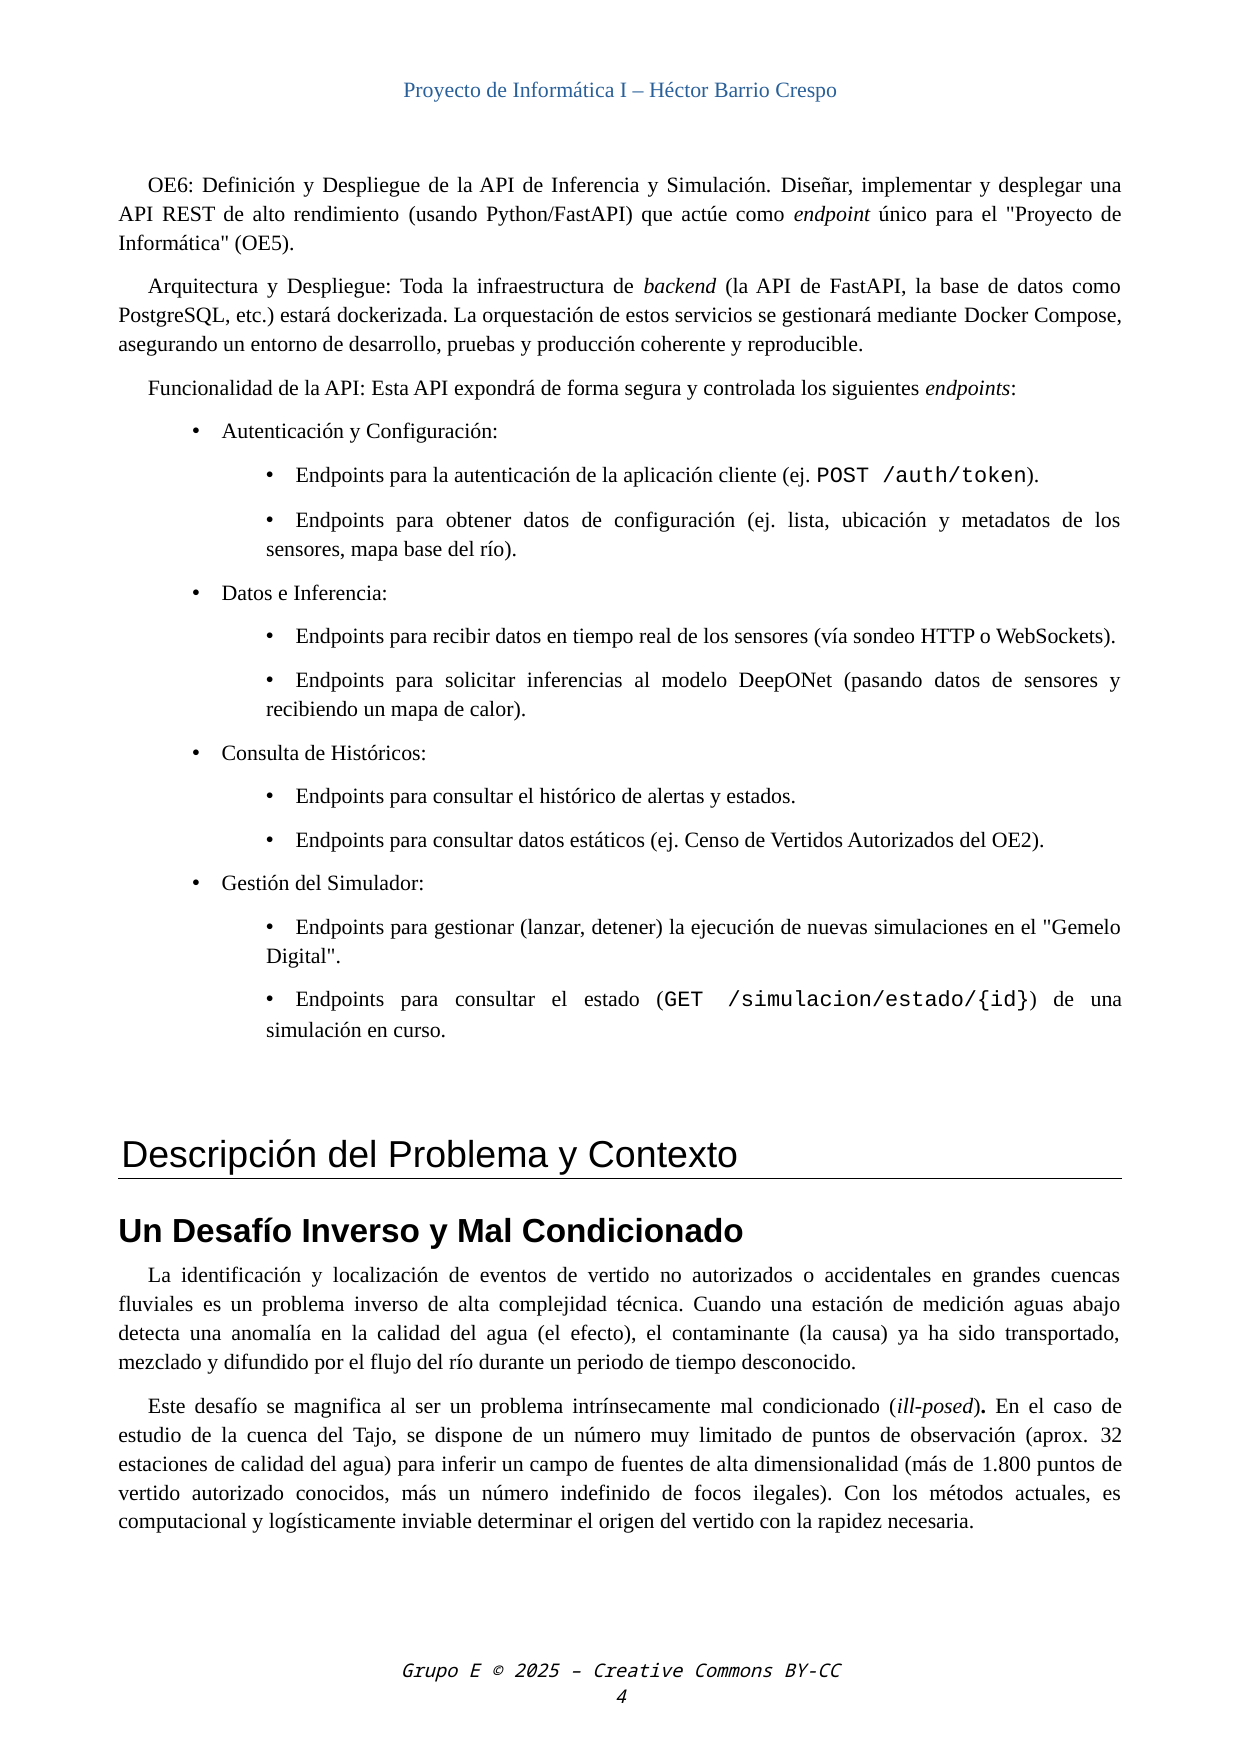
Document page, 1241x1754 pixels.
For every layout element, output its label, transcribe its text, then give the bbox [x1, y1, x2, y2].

list Gestión del Simulador: [162, 870, 1122, 895]
list Endpoints para consultar el histórico de alertas y estados. [236, 783, 1122, 808]
list Endpoints para la autenticación de la aplicación cliente (ej. POST /auth/token). [236, 462, 1122, 489]
list Endpoints para recibir datos en tiempo real de los sensores (vía sondeo HTTP o WebSockets). [236, 623, 1122, 649]
list Autenticación y Configuración: [162, 418, 1122, 443]
text La identificación y localización de eventos de vertido no autorizados o accidentales en grandes cuencas fluviales es un problema inverso de alta complejidad técnica. Cuando una estación de medición aguas abajo detecta una anomalía en la calidad del agua (el efecto), el contaminante (la causa) ya ha sido transportado, mezclado y difundido por el flujo del río durante un periodo de tiempo desconocido. [118, 1262, 1122, 1374]
text Este desafío se magnifica al ser un problema intrínsecamente mal condicionado (ill-posed). En el caso de estudio de la cuenca del Tajo, se dispone de un número muy limitado de puntos de observación (aprox. 32 estaciones de calidad del agua) para inferir un campo de fuentes de alta dimensionalidad (más de 1.800 puntos de vertido autorizado conocidos, más un número indefinido de focos ilegales). Con los métodos actuales, es computacional y logísticamente inviable determinar el origen del vertido con la rapidez necesaria. [118, 1393, 1122, 1534]
list Endpoints para solicitar inferencias al modelo DeepONet (pasando datos de sensores y recibiendo un mapa de calor). [236, 667, 1122, 721]
text Funcionalidad de la API: Esta API expondrá de forma segura y controlada los siguientes endpoints: [118, 375, 1122, 400]
list Endpoints para consultar el estado (GET /simulacion/estado/{id}) de una simulación en curso. [236, 986, 1122, 1042]
list Datos e Inferencia: [162, 580, 1122, 605]
subtitle Un Desafío Inverso y Mal Condicionado [118, 1211, 1122, 1250]
subtitle Descripción del Problema y Contexto [118, 1129, 1122, 1178]
list Endpoints para consultar datos estáticos (ej. Censo de Vertidos Autorizados del OE2). [236, 827, 1122, 852]
list Consulta de Históricos: [162, 739, 1122, 765]
text Arquitectura y Despliegue: Toda la infraestructura de backend (la API de FastAPI, la base de datos como PostgreSQL, etc.) estará dockerizada. La orquestación de estos servicios se gestionará mediante Docker Compose, asegurando un entorno de desarrollo, pruebas y producción coherente y reproducible. [118, 273, 1122, 356]
list Endpoints para gestionar (lanzar, detener) la ejecución de nuevas simulaciones en el "Gemelo Digital". [236, 914, 1122, 968]
list Endpoints para obtener datos de configuración (ej. lista, ubicación y metadatos de los sensores, mapa base del río). [236, 507, 1122, 562]
text OE6: Definición y Despliegue de la API de Inferencia y Simulación. Diseñar, implementar y desplegar una API REST de alto rendimiento (usando Python/FastAPI) que actúe como endpoint único para el "Proyecto de Informática" (OE5). [118, 172, 1122, 255]
